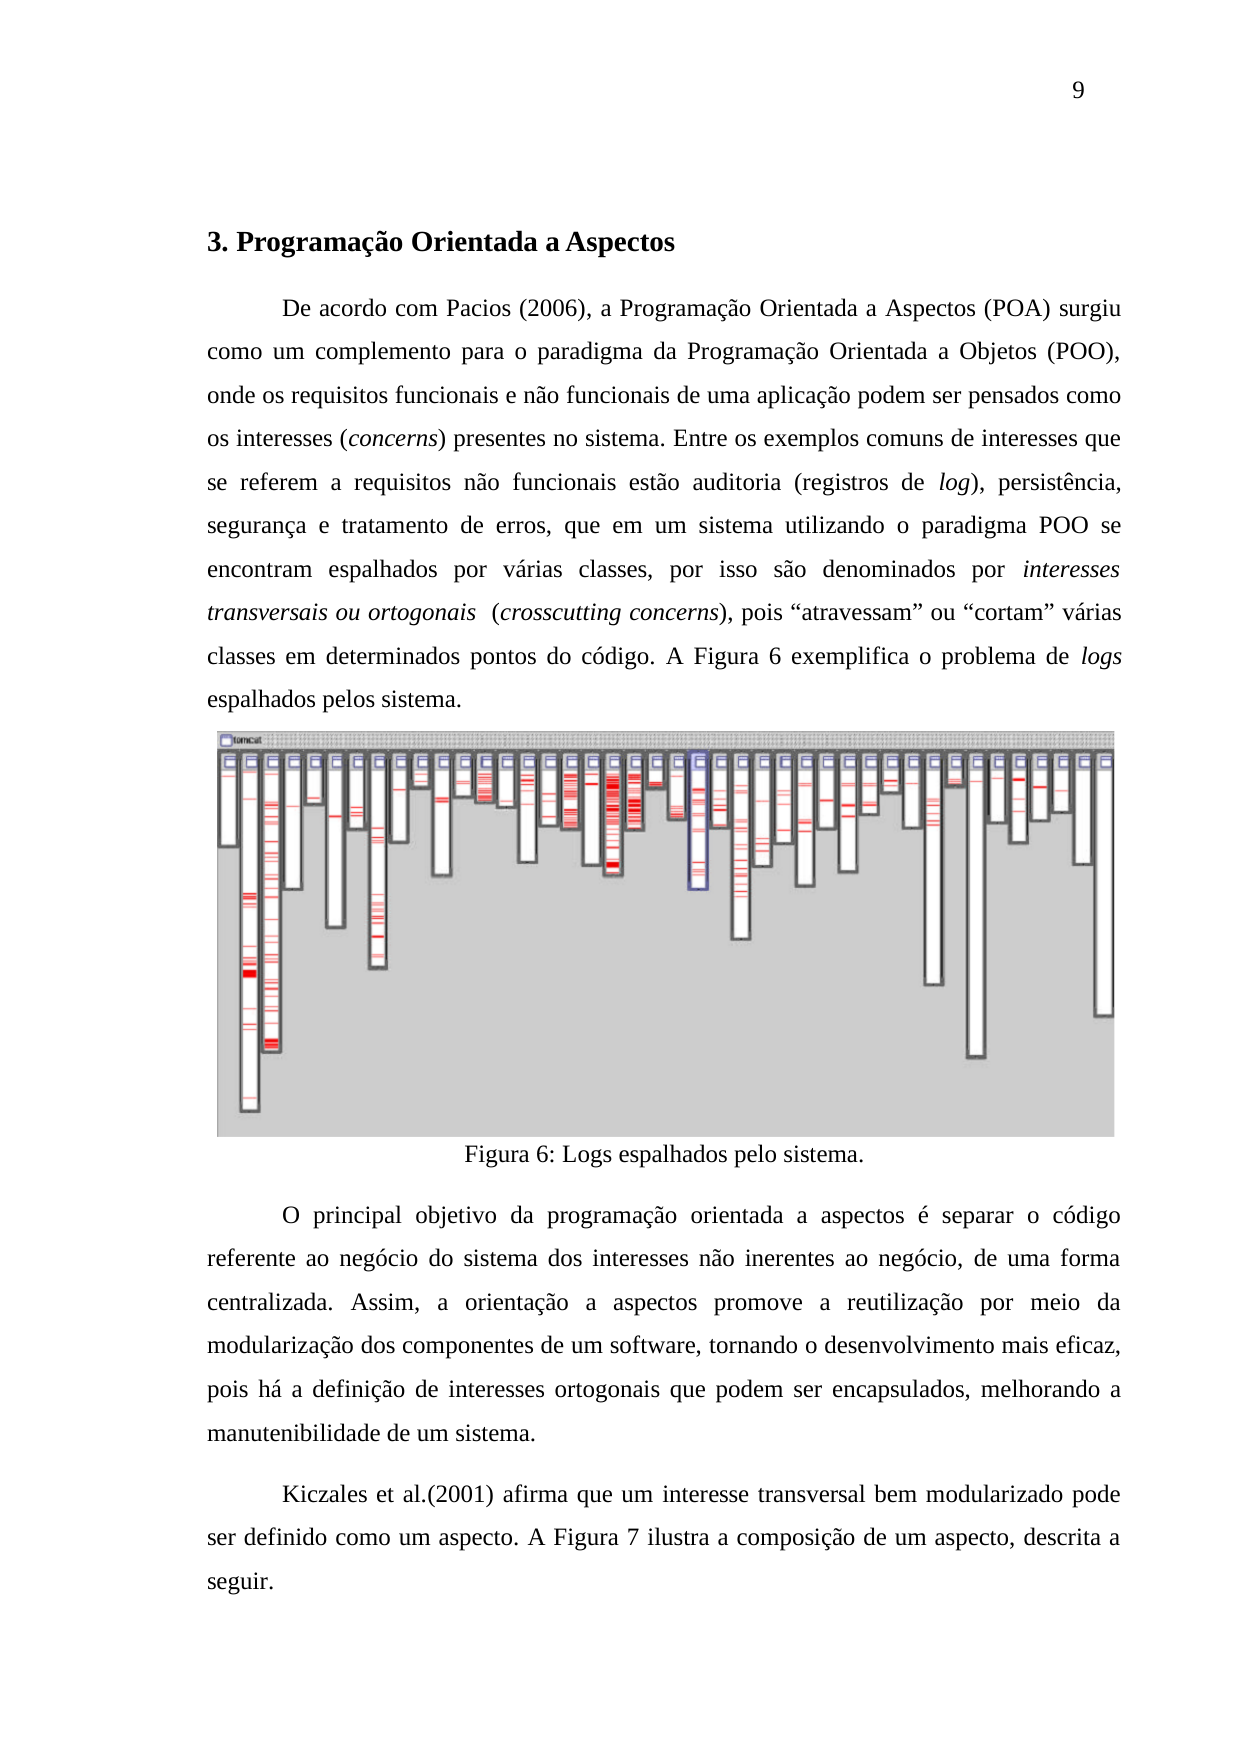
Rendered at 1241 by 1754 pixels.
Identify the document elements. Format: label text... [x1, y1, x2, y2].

text 3. Programação Orientada a Aspectos [207, 224, 1122, 258]
text Figura 6: Logs espalhados pelo sistema. [207, 746, 1122, 1168]
text Kiczales et al.(2001) afirma que um interesse transversal bem modularizado pode ser definido como um aspecto. A Figura 7 ilustra a composição de um aspecto, descrita a seguir. [207, 1479, 1122, 1595]
text De acordo com Pacios (2006), a Programação Orientada a Aspectos (POA) surgiu como um complemento para o paradigma da Programação Orientada a Objetos (POO), onde os requisitos funcionais e não funcionais de uma aplicação podem ser pensados como os interesses (concerns) presentes no sistema. Entre os exemplos comuns de interesses que se referem a requisitos não funcionais estão auditoria (registros de log), persistência, segurança e tratamento de erros, que em um sistema utilizando o paradigma POO se encontram espalhados por várias classes, por isso são denominados por interesses transversais ou ortogonais (crosscutting concerns), pois “atravessam” ou “cortam” várias classes em determinados pontos do código. A Figura 6 exemplifica o problema de logs espalhados pelos sistema. [207, 292, 1122, 713]
picture [214, 727, 1115, 1139]
text O principal objetivo da programação orientada a aspectos é separar o código referente ao negócio do sistema dos interesses não inerentes ao negócio, de uma forma centralizada. Assim, a orientação a aspectos promove a reutilização por meio da modularização dos componentes de um software, tornando o desenvolvimento mais eficaz, pois há a definição de interesses ortogonais que podem ser encapsulados, melhorando a manutenibilidade de um sistema. [207, 1200, 1122, 1447]
